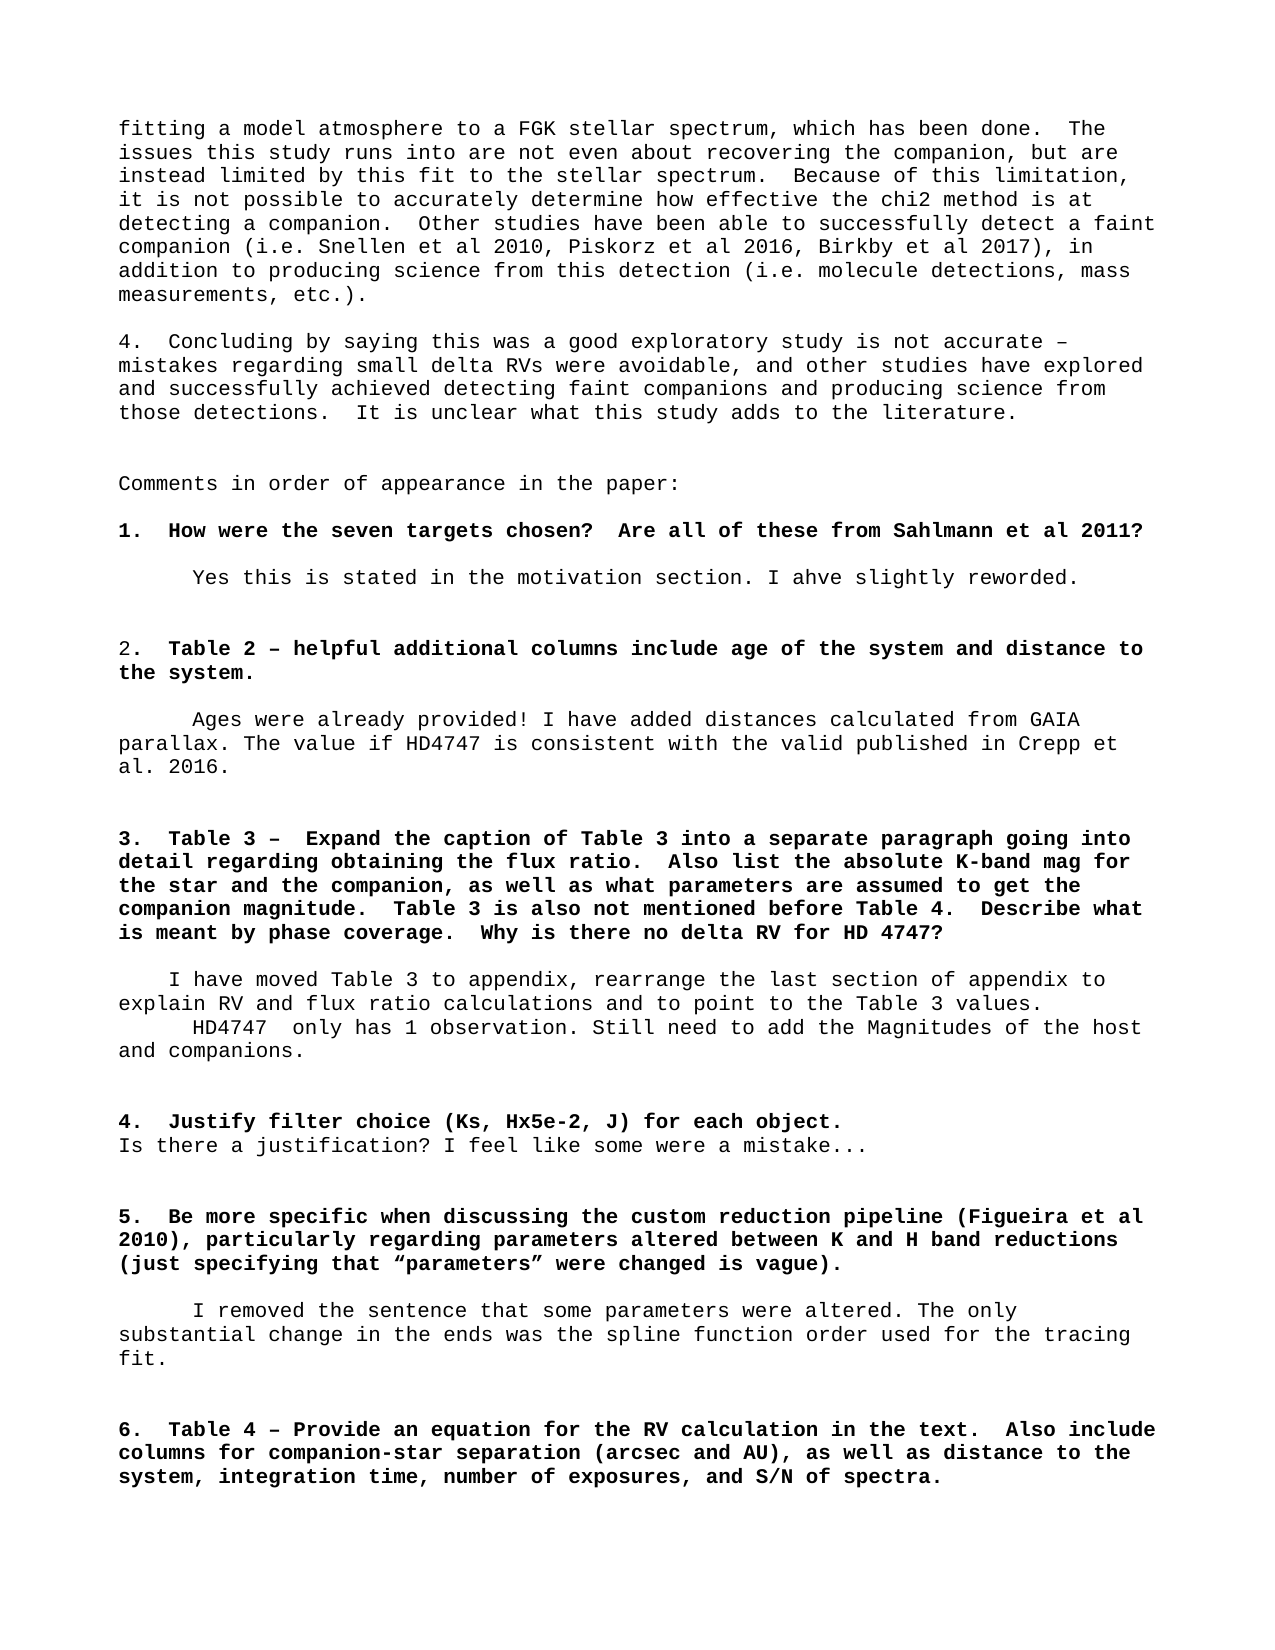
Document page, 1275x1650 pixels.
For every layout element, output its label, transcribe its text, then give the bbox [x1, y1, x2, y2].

text Yes this is stated in the motivation section. I ahve slightly reworded. [118, 567, 1157, 591]
text 6. Table 4 – Provide an equation for the RV calculation in the text. Also include columns for companion-star separation (arcsec and AU), as well as distance to the system, integration time, number of exposures, and S/N of spectra. [118, 1419, 1157, 1489]
text Ages were already provided! I have added distances calculated from GAIA parallax. The value if HD4747 is consistent with the valid published in Crepp et al. 2016. [118, 709, 1157, 780]
text I removed the sentence that some parameters were altered. The only substantial change in the ends was the spline function order used for the tracing fit. [118, 1300, 1157, 1371]
text 5. Be more specific when discussing the custom reduction pipeline (Figueira et al 2010), particularly regarding parameters altered between K and H band reductions (just specifying that “parameters” were changed is vague). [118, 1206, 1157, 1277]
text 4. Justify filter choice (Ks, Hx5e-2, J) for each object. [118, 1111, 1157, 1135]
text 2. Table 2 – helpful additional columns include age of the system and distance to the system. [118, 638, 1157, 686]
text fitting a model atmosphere to a FGK stellar spectrum, which has been done. The issues this study runs into are not even about recovering the companion, but are instead limited by this fit to the stellar spectrum. Because of this limitation, it is not possible to accurately determine how effective the chi2 method is at detecting a companion. Other studies have been able to successfully detect a faint companion (i.e. Snellen et al 2010, Piskorz et al 2016, Birkby et al 2017), in addition to producing science from this detection (i.e. molecule detections, mass measurements, etc.). [118, 118, 1157, 307]
text Comments in order of appearance in the paper: [118, 473, 1157, 496]
text I have moved Table 3 to appendix, rearrange the last section of appendix to explain RV and flux ratio calculations and to point to the Table 3 values. [118, 969, 1157, 1017]
text 1. How were the seven targets chosen? Are all of these from Sahlmann et al 2011? [118, 520, 1157, 544]
text Is there a justification? I feel like some were a mistake... [118, 1135, 1157, 1158]
text 3. Table 3 – Expand the caption of Table 3 into a separate paragraph going into detail regarding obtaining the flux ratio. Also list the absolute K-band mag for the star and the companion, as well as what parameters are assumed to get the companion magnitude. Table 3 is also not mentioned before Table 4. Describe what is meant by phase coverage. Why is there no delta RV for HD 4747? [118, 827, 1157, 946]
text 4. Concluding by saying this was a good exploratory study is not accurate – mistakes regarding small delta RVs were avoidable, and other studies have explored and successfully achieved detecting faint companions and producing science from those detections. It is unclear what this study adds to the literature. [118, 331, 1157, 426]
text HD4747 only has 1 observation. Still need to add the Magnitudes of the host and companions. [118, 1017, 1157, 1064]
